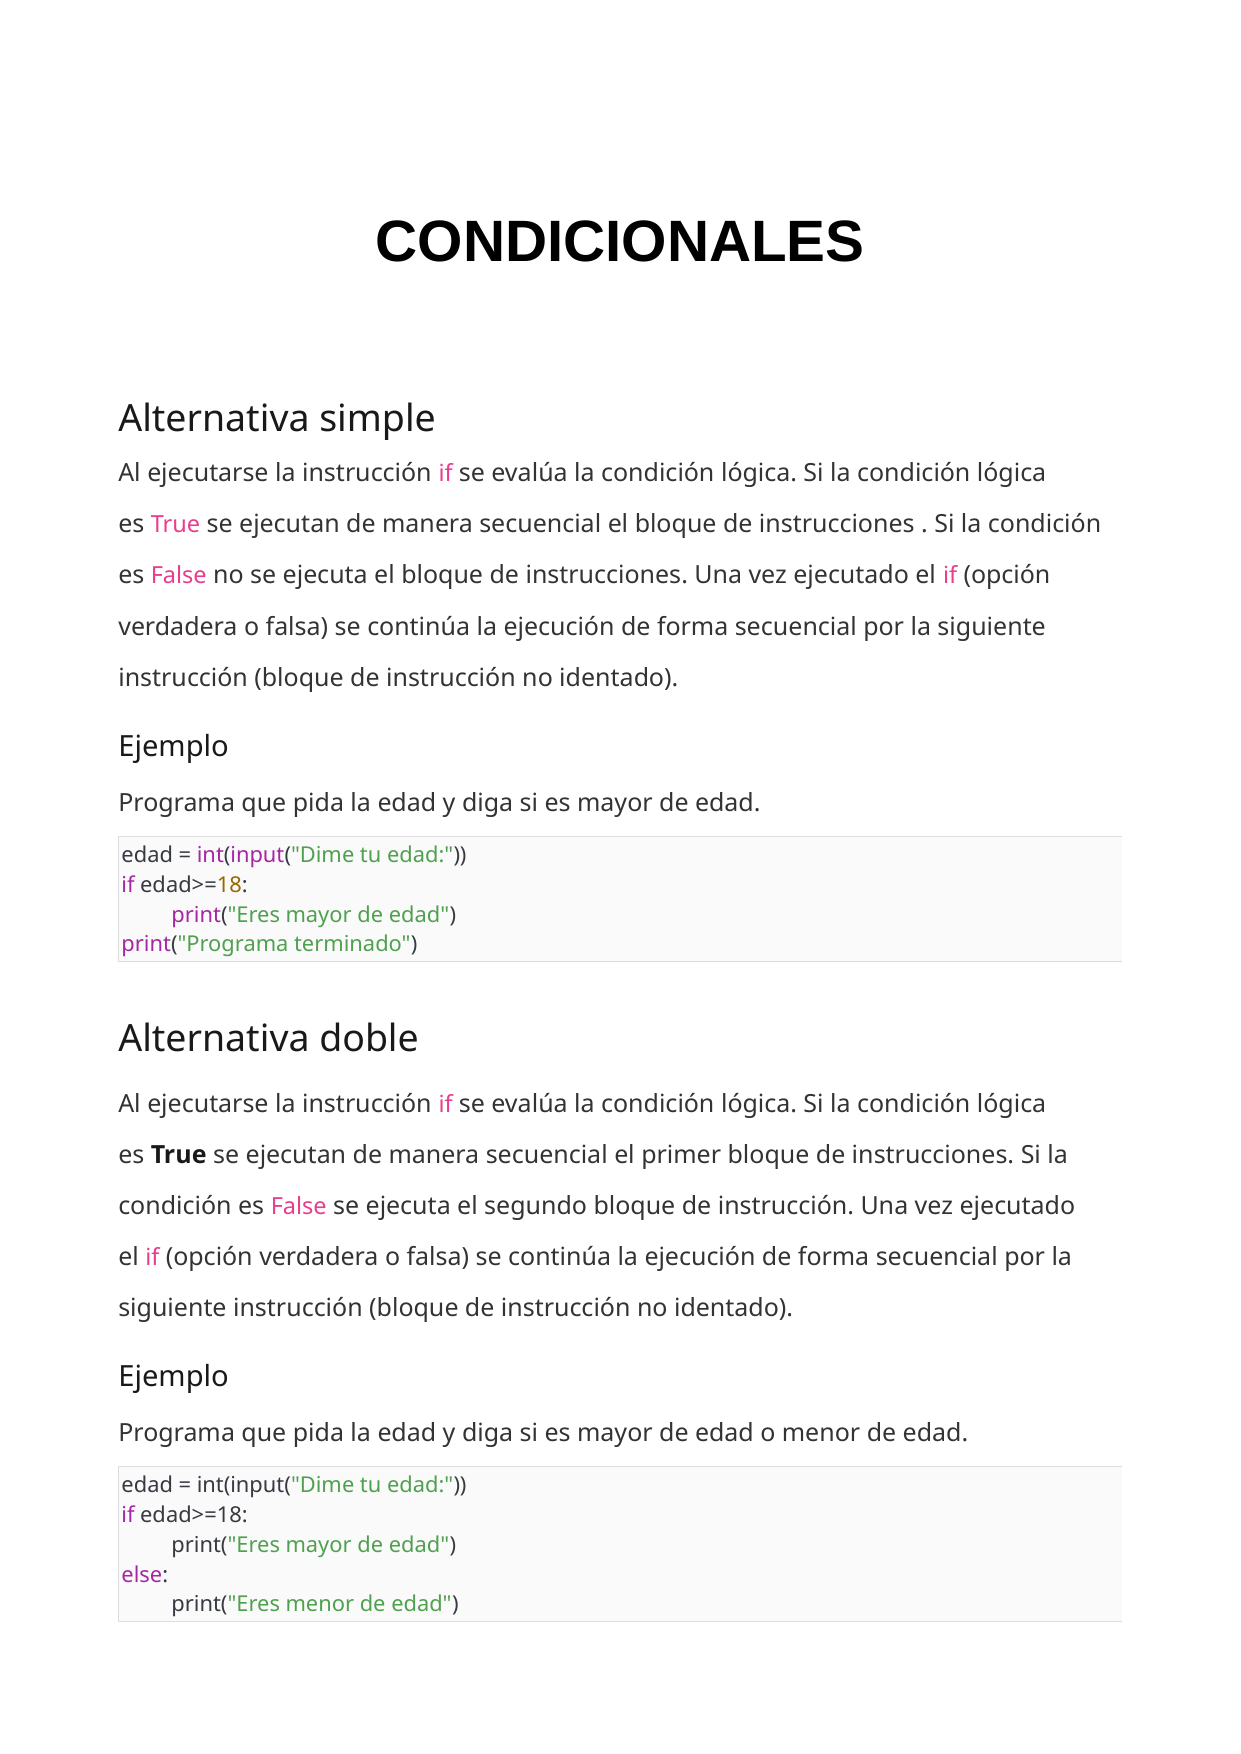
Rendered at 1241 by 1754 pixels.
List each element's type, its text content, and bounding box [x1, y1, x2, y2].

text print("Eres menor de edad") [119, 1585, 1122, 1621]
subtitle Alternativa doble [118, 1011, 1122, 1062]
text if edad>=18: [119, 866, 1122, 896]
subtitle Alternativa simple [118, 391, 1122, 442]
text Programa que pida la edad y diga si es mayor de edad o menor de edad. [118, 1415, 1122, 1449]
text Al ejecutarse la instrucción if se evalúa la condición lógica. Si la condición lógica es True se ejecutan de manera secuencial el bloque de instrucciones . Si la condición es False no se ejecuta el bloque de instrucciones. Una vez ejecutado el if (opción verdadera o falsa) se continúa la ejecución de forma secuencial por la siguiente instrucción (bloque de instrucción no identado). [118, 455, 1122, 693]
subtitle Ejemplo [118, 725, 1122, 764]
subtitle Ejemplo [118, 1355, 1122, 1395]
text edad = int(input("Dime tu edad:")) [119, 837, 1122, 866]
text if edad>=18: [119, 1496, 1122, 1526]
text Al ejecutarse la instrucción if se evalúa la condición lógica. Si la condición lógica es True se ejecutan de manera secuencial el primer bloque de instrucciones. Si la condición es False se ejecuta el segundo bloque de instrucción. Una vez ejecutado el if (opción verdadera o falsa) se continúa la ejecución de forma secuencial por la siguiente instrucción (bloque de instrucción no identado). [118, 1085, 1122, 1323]
text edad = int(input("Dime tu edad:")) [119, 1467, 1122, 1496]
text else: [119, 1556, 1122, 1585]
text print("Eres mayor de edad") [119, 1526, 1122, 1556]
text print("Programa terminado") [119, 925, 1122, 961]
title CONDICIONALES [118, 207, 1122, 274]
text Programa que pida la edad y diga si es mayor de edad. [118, 785, 1122, 819]
text print("Eres mayor de edad") [119, 896, 1122, 925]
